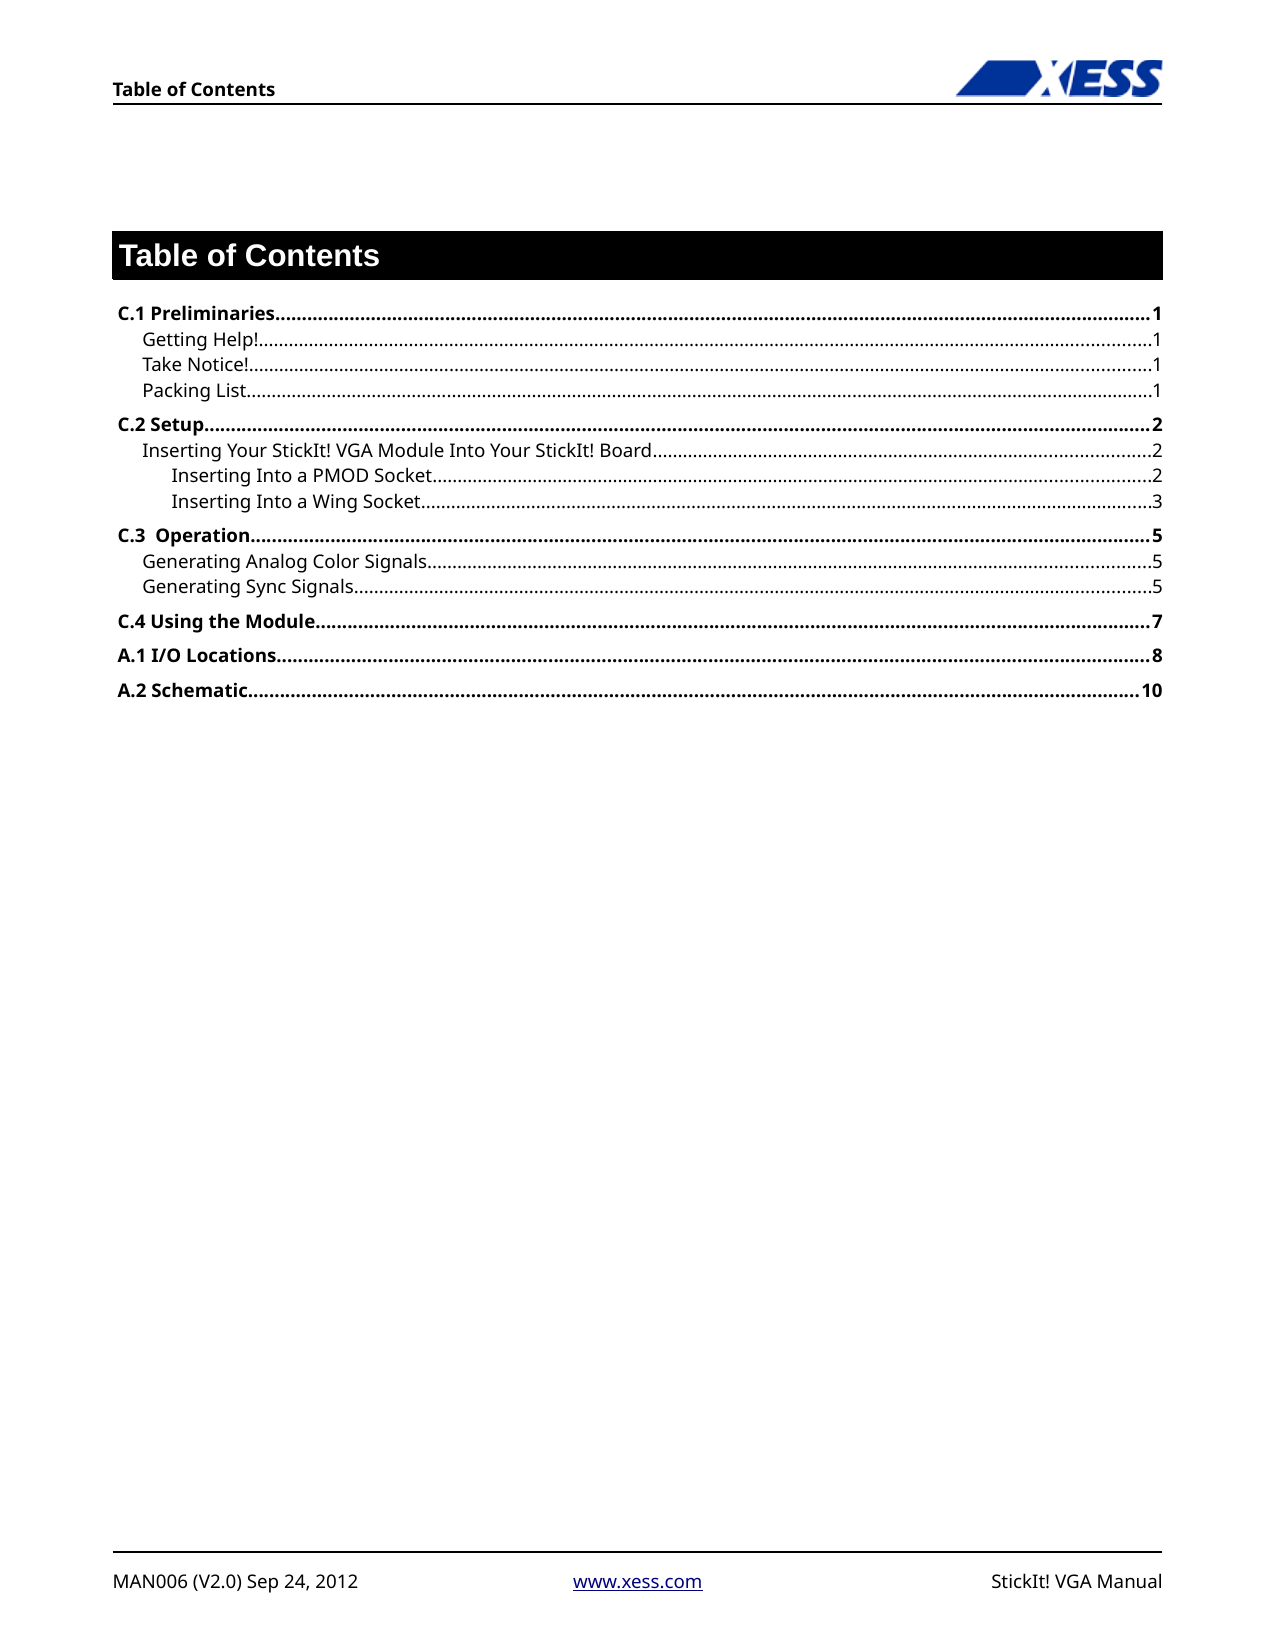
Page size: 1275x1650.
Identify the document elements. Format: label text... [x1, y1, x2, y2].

text A.1 I/O Locations 8 [112, 642, 1162, 668]
text A.2 Schematic 10 [112, 677, 1162, 702]
text Packing List 1 [142, 377, 1162, 402]
text Inserting Into a Wing Socket 3 [171, 488, 1162, 513]
text C.2 Setup 2 [112, 411, 1162, 437]
text Getting Help! 1 [142, 326, 1162, 351]
text C.3 Operation 5 [112, 522, 1162, 548]
text C.4 Using the Module 7 [112, 608, 1162, 633]
text Inserting Into a PMOD Socket 2 [171, 462, 1162, 488]
picture [955, 60, 1163, 97]
text Inserting Your StickIt! VGA Module Into Your StickIt! Board 2 [142, 437, 1162, 462]
text Generating Analog Color Signals 5 [142, 548, 1162, 573]
text Take Notice! 1 [142, 351, 1162, 377]
subtitle Table of Contents [114, 232, 1162, 279]
text Generating Sync Signals 5 [142, 573, 1162, 599]
text C.1 Preliminaries 1 [112, 300, 1162, 326]
